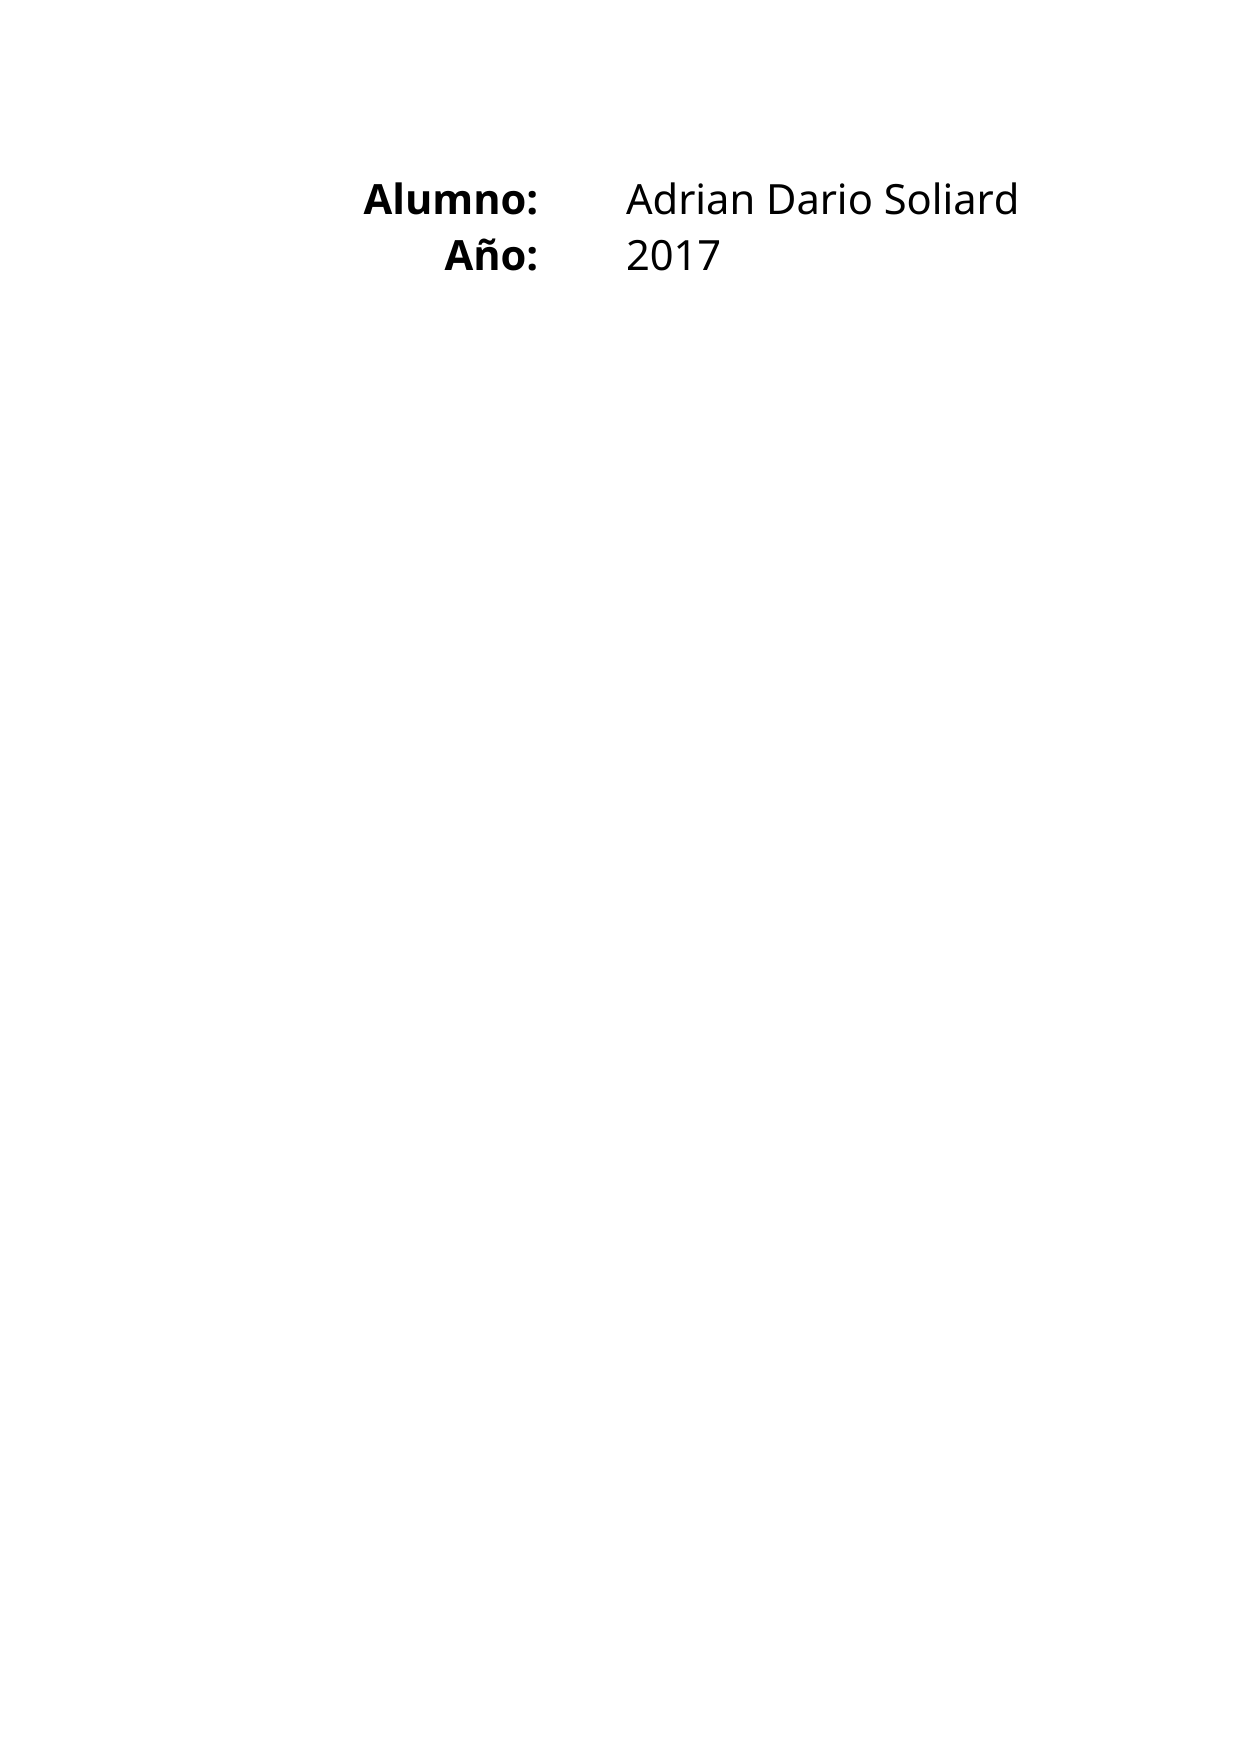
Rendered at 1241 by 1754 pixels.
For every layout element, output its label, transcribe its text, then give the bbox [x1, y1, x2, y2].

table_header [538, 170, 626, 226]
table_cell 2017 [626, 226, 1063, 283]
table_cell Año: [177, 226, 538, 283]
table_header Alumno: [177, 170, 538, 226]
table_cell [538, 226, 626, 283]
table_header Adrian Dario Soliard [626, 170, 1063, 226]
